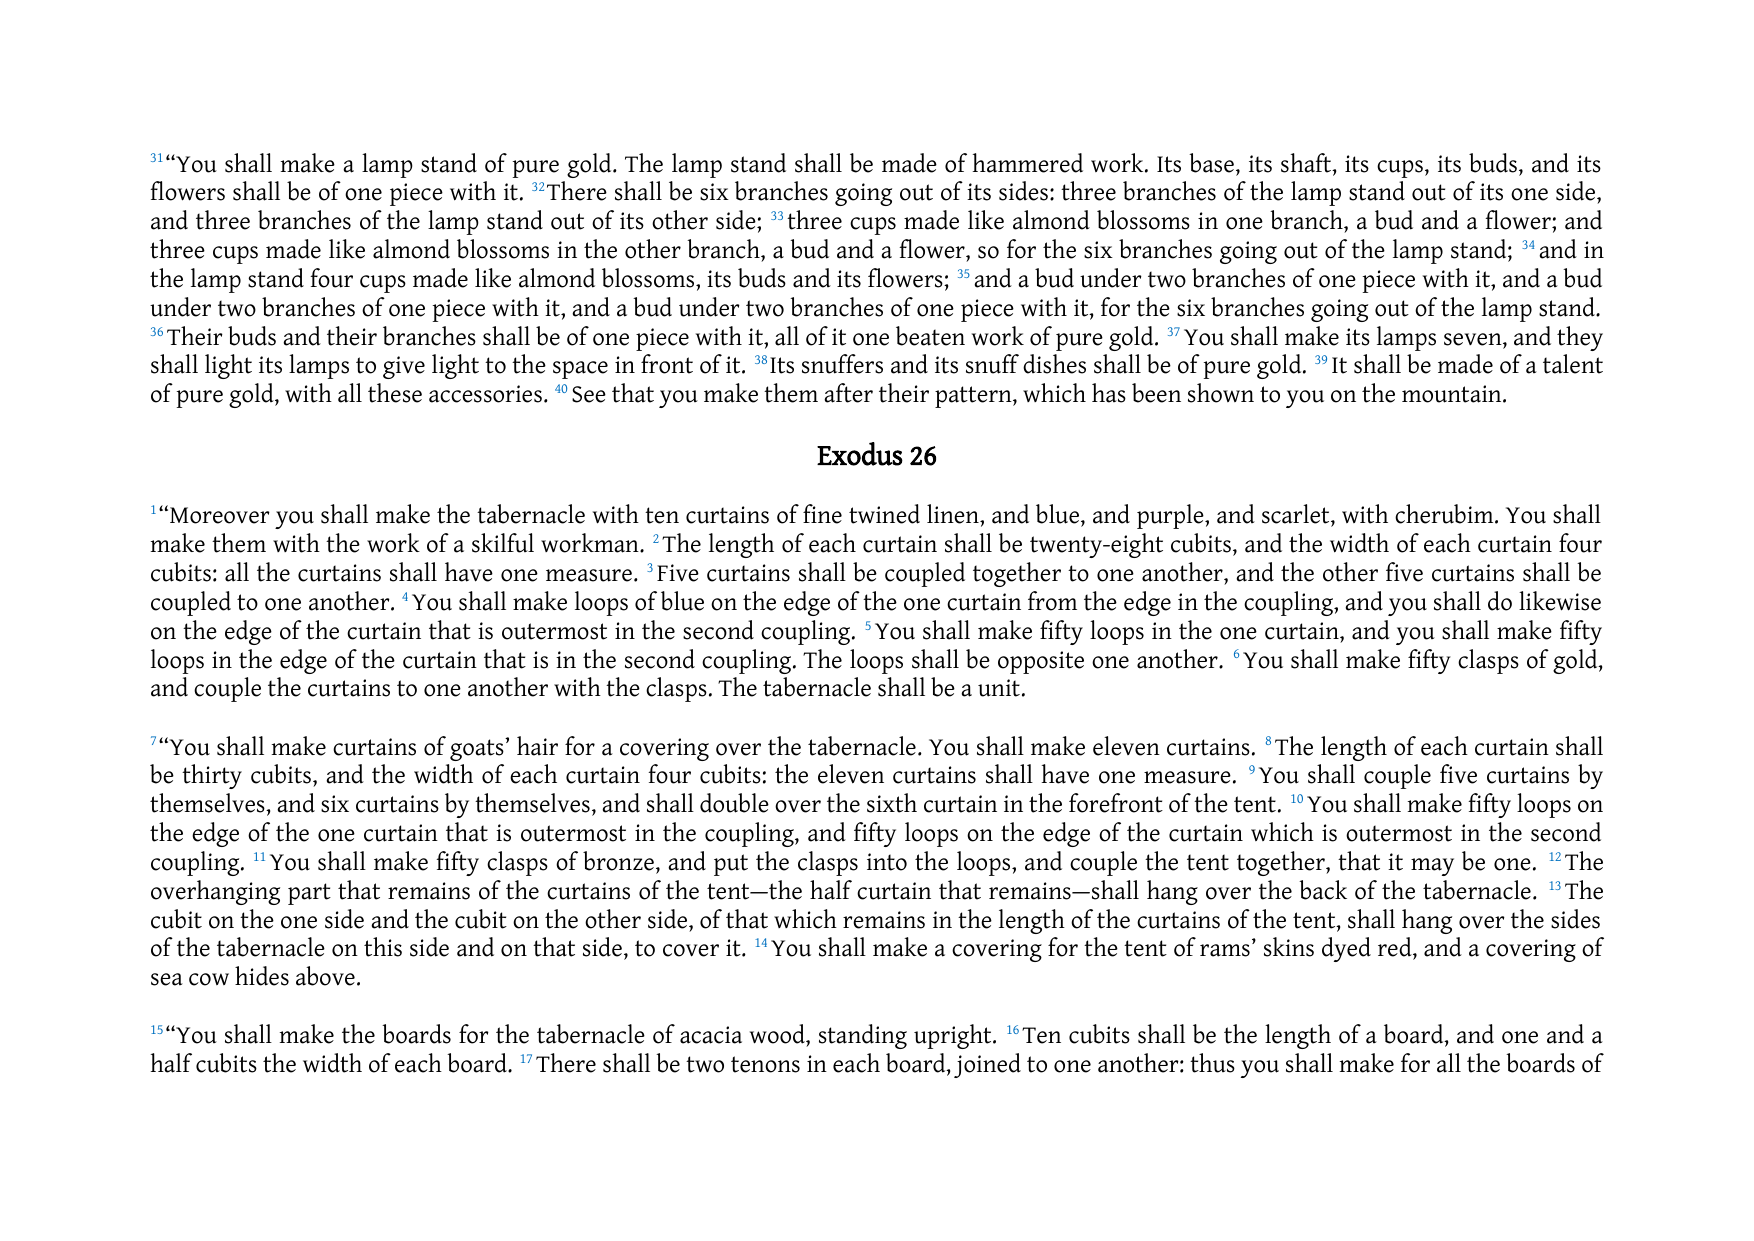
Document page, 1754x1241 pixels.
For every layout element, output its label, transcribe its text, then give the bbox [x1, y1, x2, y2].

text 15 “You shall make the boards for the tabernacle of acacia wood, standing upright. 16 Ten cubits shall be the length of a board, and one and a half cubits the width of each board. 17 There shall be two tenons in each board, joined to one another: thus you shall make for all the boards of [150, 1022, 1604, 1079]
text Exodus 26 [150, 439, 1604, 473]
text 7 “You shall make curtains of goats’ hair for a covering over the tabernacle. You shall make eleven curtains. 8 The length of each curtain shall be thirty cubits, and the width of each curtain four cubits: the eleven curtains shall have one measure. 9 You shall couple five curtains by themselves, and six curtains by themselves, and shall double over the sixth curtain in the forefront of the tent. 10 You shall make fifty loops on the edge of the one curtain that is outermost in the coupling, and fifty loops on the edge of the curtain which is outermost in the second coupling. 11 You shall make fifty clasps of bronze, and put the clasps into the loops, and couple the tent together, that it may be one. 12 The overhanging part that remains of the curtains of the tent—the half curtain that remains—shall hang over the back of the tabernacle. 13 The cubit on the one side and the cubit on the other side, of that which remains in the length of the curtains of the tent, shall hang over the sides of the tabernacle on this side and on that side, to cover it. 14 You shall make a covering for the tent of rams’ skins dyed red, and a covering of sea cow hides above. [150, 733, 1604, 993]
text 1 “Moreover you shall make the tabernacle with ten curtains of fine twined linen, and blue, and purple, and scarlet, with cherubim. You shall make them with the work of a skilful workman. 2 The length of each curtain shall be twenty-eight cubits, and the width of each curtain four cubits: all the curtains shall have one measure. 3 Five curtains shall be coupled together to one another, and the other five curtains shall be coupled to one another. 4 You shall make loops of blue on the edge of the one curtain from the edge in the coupling, and you shall do likewise on the edge of the curtain that is outermost in the second coupling. 5 You shall make fifty loops in the one curtain, and you shall make fifty loops in the edge of the curtain that is in the second coupling. The loops shall be opposite one another. 6 You shall make fifty clasps of gold, and couple the curtains to one another with the clasps. The tabernacle shall be a unit. [150, 502, 1604, 704]
text 31 “You shall make a lamp stand of pure gold. The lamp stand shall be made of hammered work. Its base, its shaft, its cups, its buds, and its flowers shall be of one piece with it. 32 There shall be six branches going out of its sides: three branches of the lamp stand out of its one side, and three branches of the lamp stand out of its other side; 33 three cups made like almond blossoms in one branch, a bud and a flower; and three cups made like almond blossoms in the other branch, a bud and a flower, so for the six branches going out of the lamp stand; 34 and in the lamp stand four cups made like almond blossoms, its buds and its flowers; 35 and a bud under two branches of one piece with it, and a bud under two branches of one piece with it, and a bud under two branches of one piece with it, for the six branches going out of the lamp stand. 36 Their buds and their branches shall be of one piece with it, all of it one beaten work of pure gold. 37 You shall make its lamps seven, and they shall light its lamps to give light to the space in front of it. 38 Its snuffers and its snuff dishes shall be of pure gold. 39 It shall be made of a talent of pure gold, with all these accessories. 40 See that you make them after their pattern, which has been shown to you on the mountain. [150, 150, 1604, 410]
